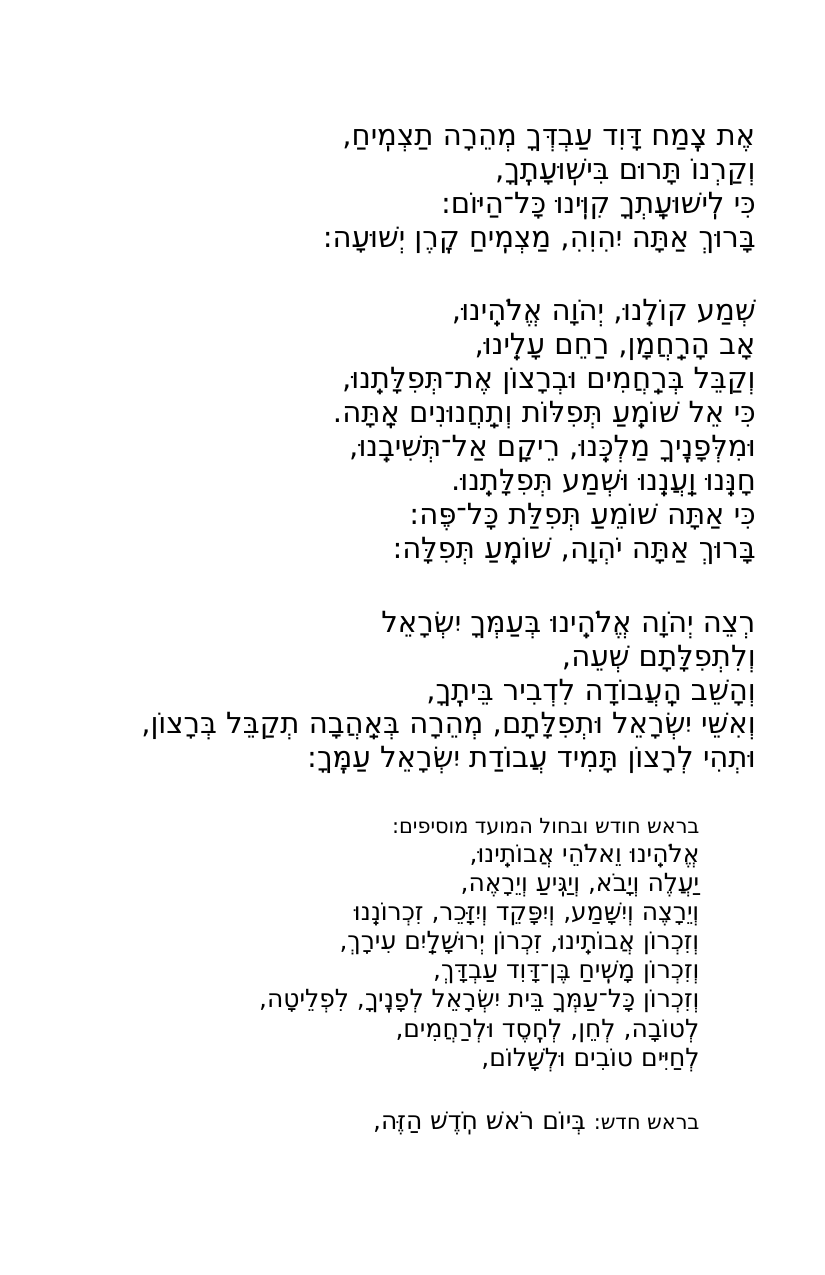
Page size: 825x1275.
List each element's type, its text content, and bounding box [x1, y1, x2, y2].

text וּמִלְּפָנֶֽיךָ מַלְכֵּֽנוּ, רֵיקָם אַל־תְּשִׁיבֵֽנוּ, [53, 429, 756, 463]
text וְזִכְרוֹן כָּל־עַמְּךָ בֵּית יִשְׂרָאֵל לְפָנֶֽיךָ, לִפְלֵיטָה, [53, 984, 699, 1014]
text וְלִתְפִלָּתָם שְׁעֵה, [53, 639, 756, 673]
text וְאִשֵּׁי יִשְׂרָאֵל וּתְפִלָּתָם, מְהֵרָה בְּאַֽהֲבָה תְקַבֵּל בְּרָצוֹן, [53, 707, 756, 741]
text כִּי לִֽישׁוּעָֽתְךָ קִוִּֽינוּ כָּל־הַיּוֹם: [53, 186, 756, 220]
text אֱלֹהֵֽינוּ וֵאלֹהֵי אֲבוֹתֵֽינוּ, [53, 839, 699, 868]
text בראש חדש: בְּיוֹם רֹאשׁ חֹֽדֶשׁ הַזֶּה, [53, 1106, 699, 1135]
text יַעֲלֶה וְיָבֹא, וְיַגִּֽיעַ וְיֵרָאֶה, [53, 868, 699, 897]
text וְקַרְנוֹ תָּרוּם בִּישֽׁוּעָתֶֽךָ, [53, 152, 756, 186]
text חָנֵּֽנוּ וַֽעֲנֵֽנוּ וּשְׁמַע תְּפִלָּתֵֽנוּ. [53, 463, 756, 497]
text שְׁמַע קוֹלֵֽנוּ, יְהֹוָה אֱלֹהֵֽינוּ, [53, 294, 756, 328]
text וְהָשֵׁב הָֽעֲבוֹדָה לִדְבִיר בֵּיתֶֽךָ, [53, 673, 756, 707]
text כִּי אַתָּה שׁוֹמֵעַ תְּפִלַּת כָּל־פֶּה: [53, 497, 756, 531]
text בָּרוּךְ אַתָּה יִהִוִהִ, מַצְמִֽיחַ קֶֽרֶן יְשׁוּעָה: [53, 220, 756, 254]
text וְזִכְרוֹן אֲבוֹתֵֽינוּ, זִכְרוֹן יְרוּשָׁלַֽיִם עִירָךְ, [53, 926, 699, 955]
text וְיֵרָצֶה וְיִשָּׁמַע, וְיִפָּקֵד וְיִזָּכֵר, זִכְרוֹנֵֽנוּ [53, 897, 699, 926]
text כִּי אֵל שׁוֹמֵֽעַ תְּפִלּוֹת וְתַֽחֲנוּנִים אָֽתָּה. [53, 396, 756, 429]
text בראש חודש ובחול המועד מוסיפים: [53, 814, 699, 839]
text אָב הָרַֽחֲמָן, רַחֵם עָלֵֽינוּ, [53, 328, 756, 362]
text וּתְהִי לְרָצוֹן תָּמִיד עֲבוֹדַת יִשְׂרָאֵל עַמֶּֽךָ: [53, 741, 756, 775]
text רְצֵה יְהֹוָה אֱלֹהֵֽינוּ בְּעַמְּךָ יִשְׂרָאֵל [53, 605, 756, 639]
text וְזִכְרוֹן מָשִֽׁיחַ בֶּן־דָּוִד עַבְדָּךְ, [53, 955, 699, 984]
text וְקַבֵּל בְּרַֽחֲמִים וּבְרָצוֹן אֶת־תְּפִלָּתֵֽנוּ, [53, 362, 756, 396]
text אֶת צֶֽמַח דָּוִד עַבְדְּךָ מְהֵרָה תַצְמִֽיחַ, [53, 118, 756, 152]
text בָּרוּךְ אַתָּה יֹהְוָה, שׁוֹמֵֽעַ תְּפִלָּה: [53, 531, 756, 565]
text לְחַיִּים טוֹבִים וּלְשָׁלוֹם, [53, 1043, 699, 1072]
text לְטוֹבָה, לְחֵן, לְחֶֽסֶד וּלְרַחֲמִים, [53, 1014, 699, 1043]
